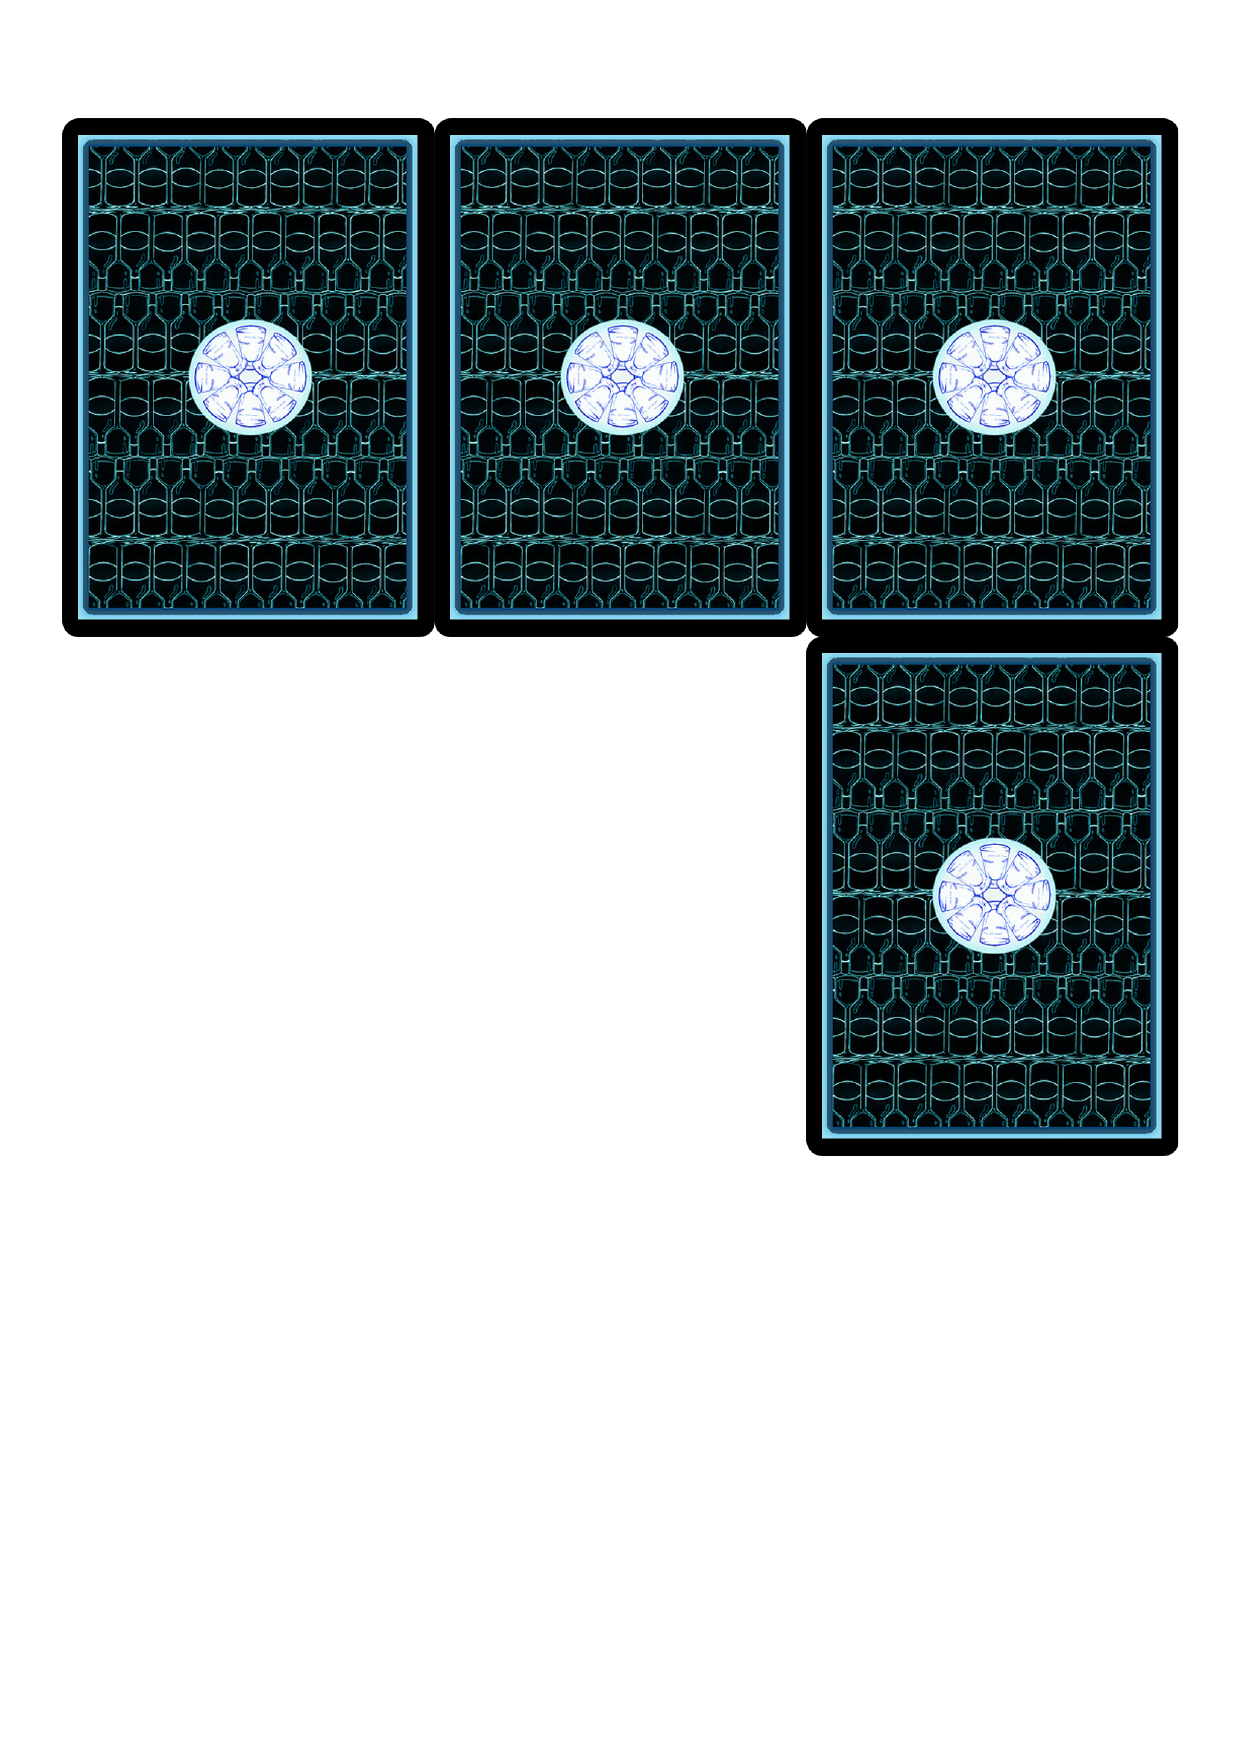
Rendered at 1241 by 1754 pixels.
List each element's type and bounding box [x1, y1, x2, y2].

picture [62, 118, 1179, 1156]
